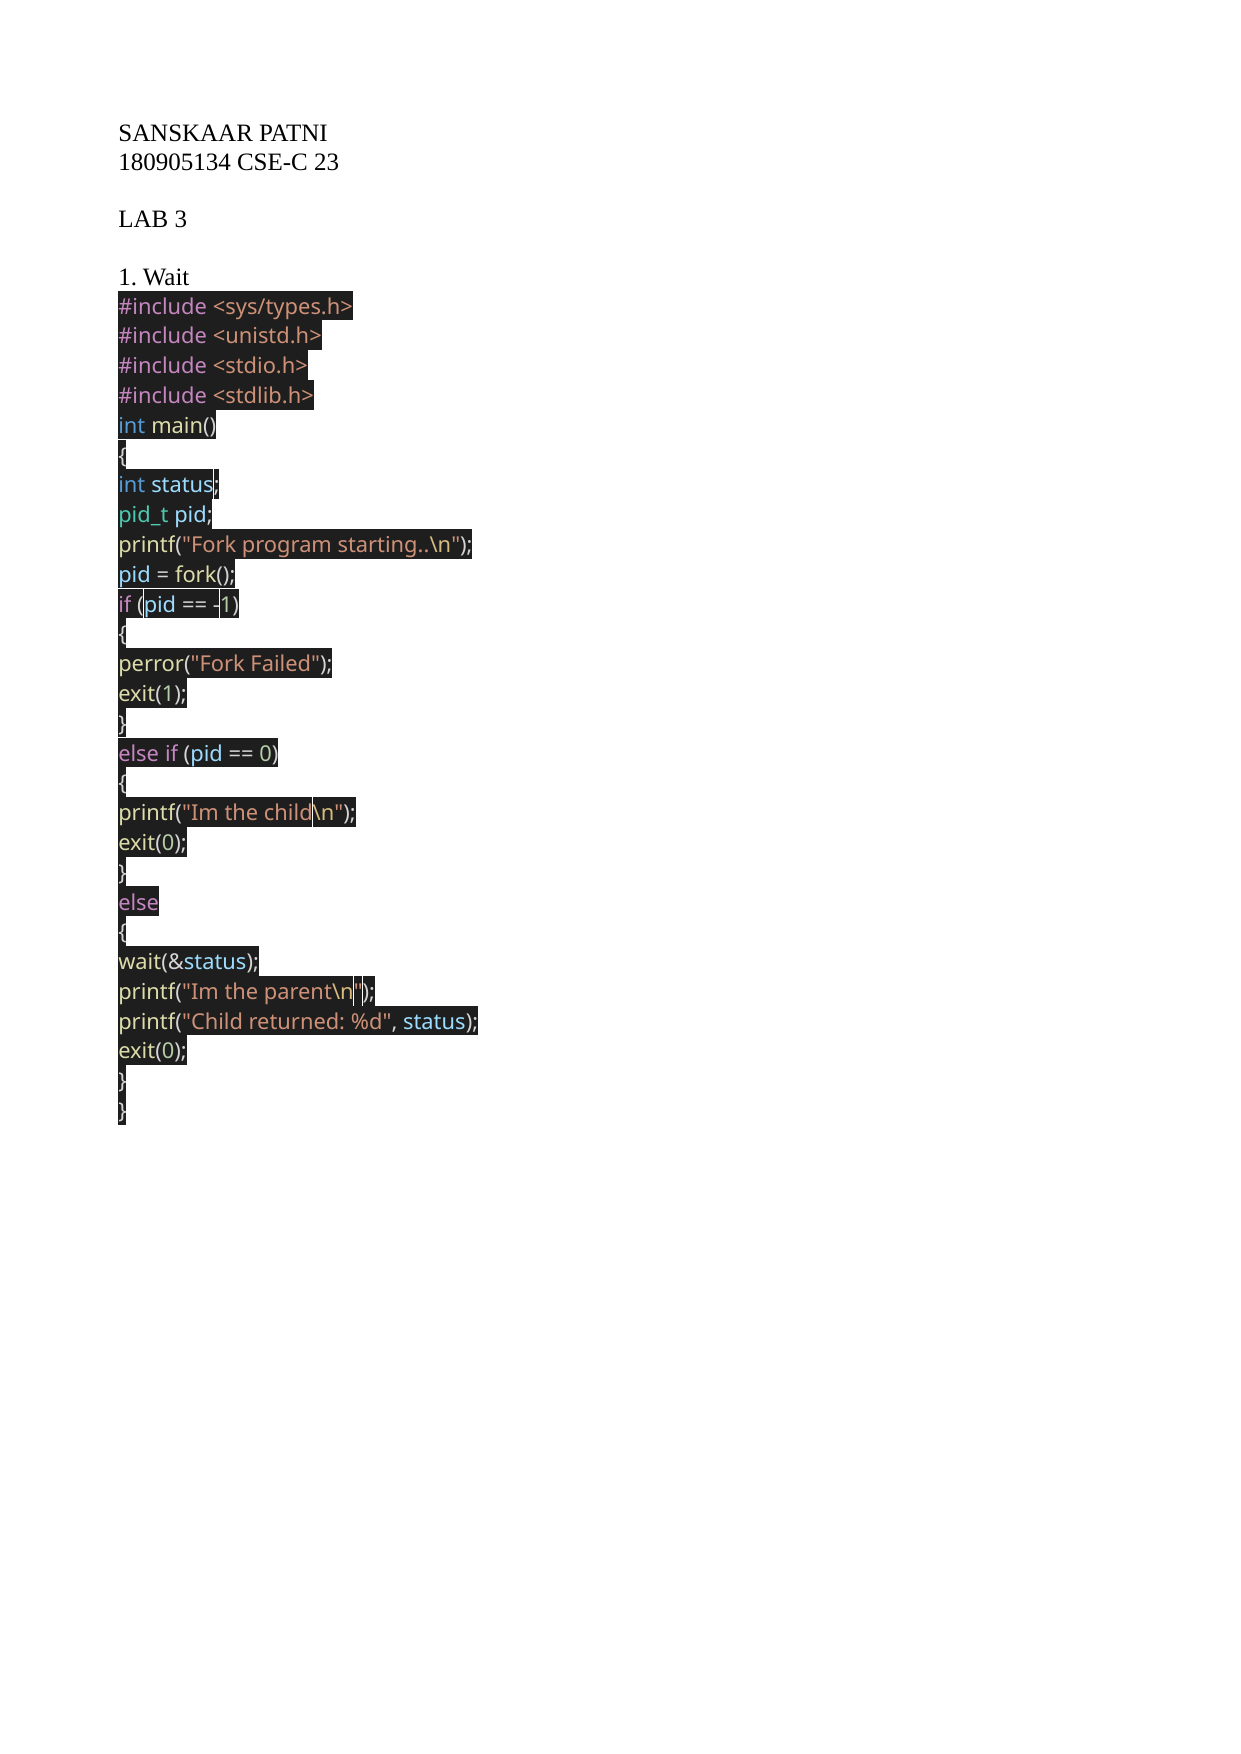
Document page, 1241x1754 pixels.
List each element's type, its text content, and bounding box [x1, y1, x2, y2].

text exit(1); [118, 678, 1122, 708]
text exit(0); [118, 1035, 1122, 1065]
text exit(0); [118, 827, 1122, 857]
text #include <unistd.h> [118, 320, 1122, 350]
text printf("Child returned: %d", status); [118, 1006, 1122, 1035]
text pid = fork(); [118, 559, 1122, 588]
text printf("Fork program starting..\n"); [118, 529, 1122, 559]
text } [118, 857, 1122, 886]
text { [118, 767, 1122, 797]
text pid_t pid; [118, 499, 1122, 529]
text #include <sys/types.h> [118, 291, 1122, 320]
text #include <stdio.h> [118, 350, 1122, 380]
text 180905134 CSE-C 23 [118, 147, 1122, 176]
text if (pid == -1) [118, 588, 1122, 618]
text LAB 3 [118, 204, 1122, 233]
text } [118, 708, 1122, 737]
text int status; [118, 469, 1122, 499]
text } [118, 1065, 1122, 1095]
text printf("Im the child\n"); [118, 797, 1122, 827]
text wait(&status); [118, 946, 1122, 976]
text #include <stdlib.h> [118, 380, 1122, 410]
text { [118, 439, 1122, 469]
text printf("Im the parent\n"); [118, 976, 1122, 1006]
text { [118, 916, 1122, 946]
text SANSKAAR PATNI [118, 118, 1122, 147]
text else if (pid == 0) [118, 737, 1122, 767]
text } [118, 1095, 1122, 1125]
text int main() [118, 410, 1122, 439]
text { [118, 618, 1122, 648]
text 1. Wait [118, 262, 1122, 291]
text else [118, 886, 1122, 916]
text perror("Fork Failed"); [118, 648, 1122, 678]
